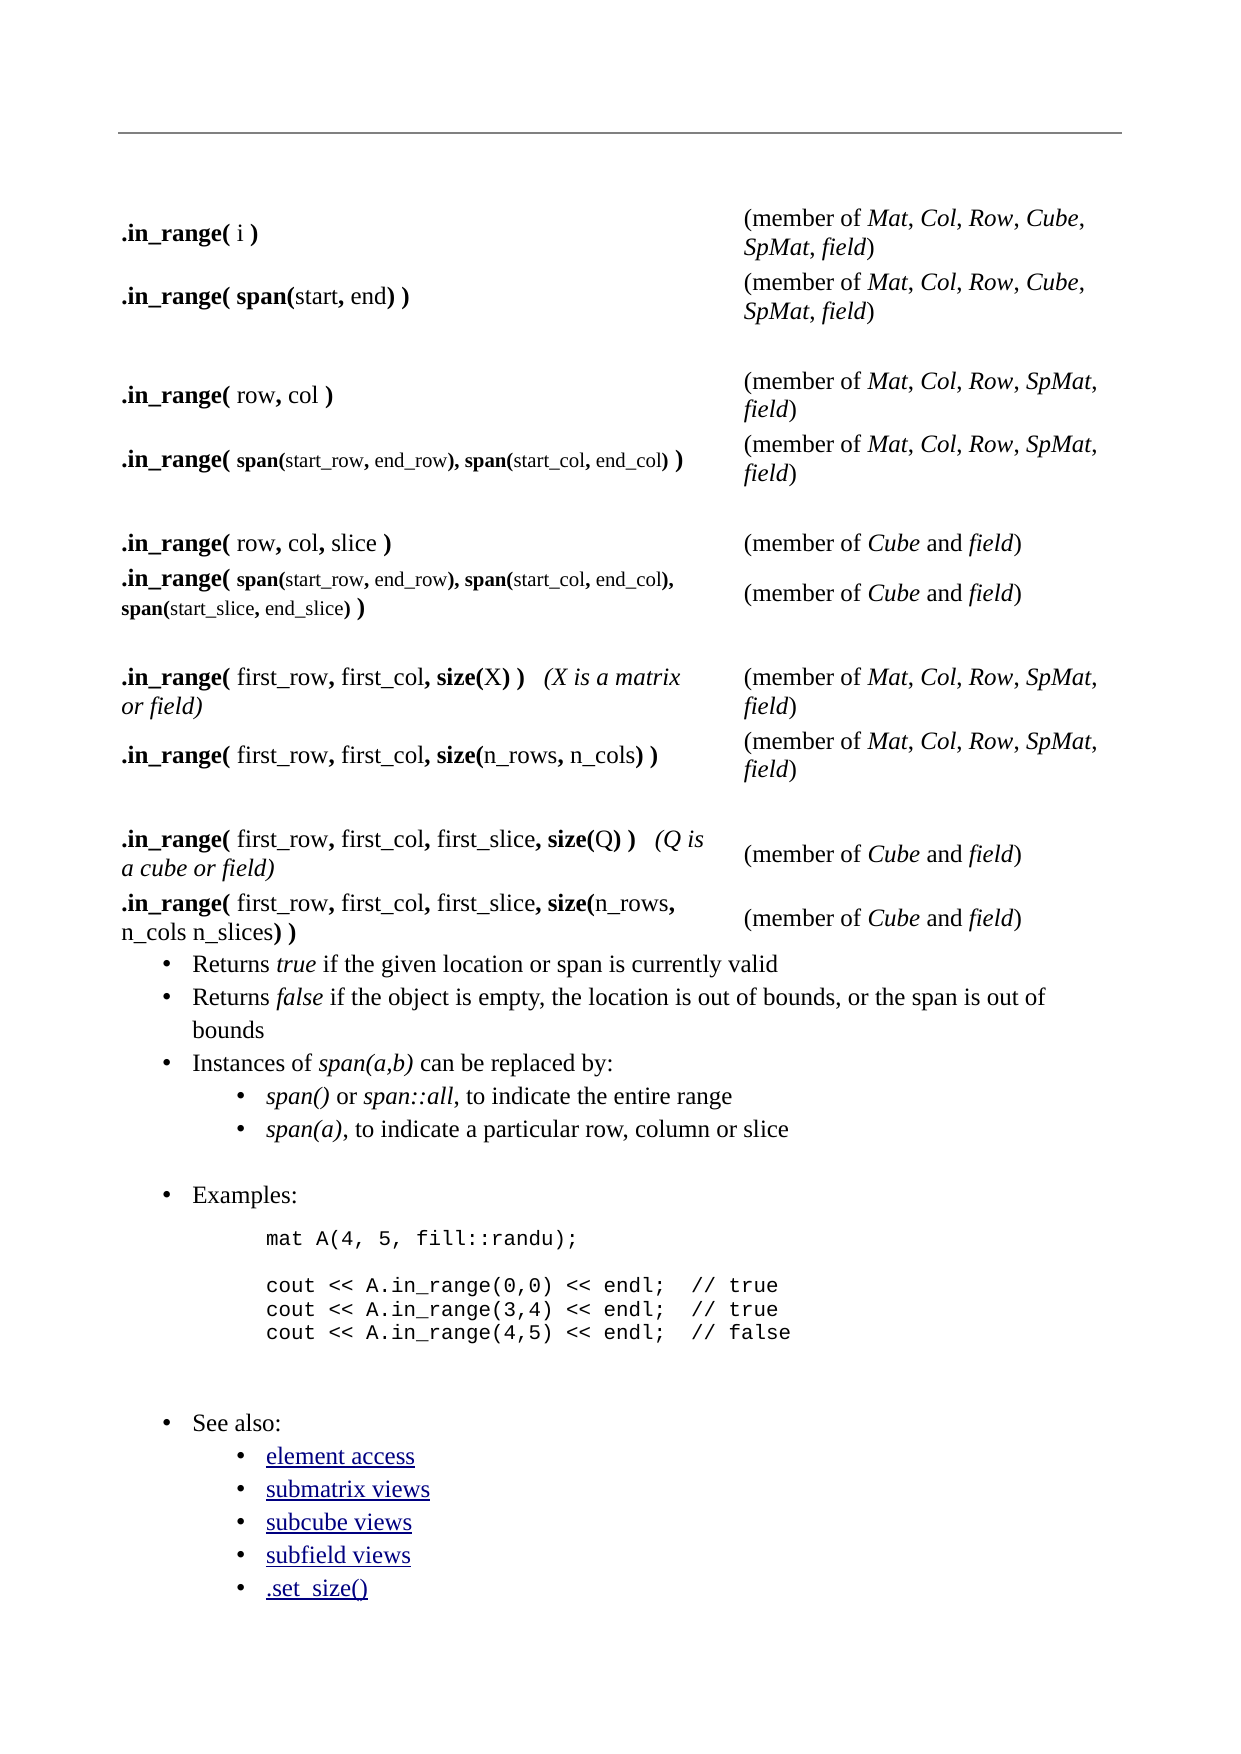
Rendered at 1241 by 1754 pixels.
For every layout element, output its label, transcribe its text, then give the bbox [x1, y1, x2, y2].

table_cell .in_range( first_row, first_col, size(n_rows, n_cols) ) [118, 723, 713, 786]
table_header (member of Mat, Col, Row, Cube, SpMat, field) [741, 200, 1122, 264]
table_cell (member of Mat, Col, Row, SpMat, field) [741, 723, 1122, 786]
table_cell (member of Mat, Col, Row, SpMat, field) [741, 426, 1122, 490]
table_cell .in_range( first_row, first_col, first_slice, size(Q) ) (Q is a cube or field) [118, 821, 713, 885]
list Instances of span(a,b) can be replaced by: [162, 1048, 1122, 1077]
table_cell [713, 264, 725, 328]
list See also: [162, 1408, 1122, 1437]
table_cell .in_range( row, col, slice ) [118, 525, 713, 560]
table_cell (member of Cube and field) [741, 821, 1122, 885]
table_header [713, 200, 725, 264]
table_cell .in_range( row, col ) [118, 363, 713, 426]
table_cell [713, 363, 725, 426]
table_cell [713, 560, 725, 624]
table_cell .in_range( first_row, first_col, size(X) ) (X is a matrix or field) [118, 659, 713, 723]
table_cell [725, 723, 741, 786]
table_cell [725, 363, 741, 426]
table_cell [725, 821, 741, 885]
table_cell [118, 490, 713, 525]
table_cell [725, 560, 741, 624]
table_cell [725, 264, 741, 328]
list subfield views [236, 1541, 1122, 1569]
table_cell (member of Mat, Col, Row, SpMat, field) [741, 659, 1122, 723]
list span(a), to indicate a particular row, column or slice [236, 1114, 1122, 1143]
table_cell (member of Mat, Col, Row, Cube, SpMat, field) [741, 264, 1122, 328]
table_cell [713, 659, 725, 723]
list cout << A.in_range(4,5) << endl; // false [236, 1322, 1122, 1346]
table_cell [725, 426, 741, 490]
table_cell [713, 723, 725, 786]
list .set_size() [236, 1573, 1122, 1602]
list submatrix views [236, 1474, 1122, 1503]
table_cell [725, 659, 741, 723]
list Examples: [162, 1180, 1122, 1209]
list subcube views [236, 1507, 1122, 1536]
table_cell [713, 624, 1122, 659]
list Returns false if the object is empty, the location is out of bounds, or the span is out of bounds [162, 982, 1122, 1044]
table_cell (member of Cube and field) [741, 885, 1122, 949]
table_cell .in_range( first_row, first_col, first_slice, size(n_rows, n_cols n_slices) ) [118, 885, 713, 949]
table_cell .in_range( span(start_row, end_row), span(start_col, end_col), span(start_slice, end_slice) ) [118, 560, 713, 624]
table_cell [118, 328, 713, 363]
list cout << A.in_range(0,0) << endl; // true [236, 1275, 1122, 1299]
table_cell (member of Cube and field) [741, 560, 1122, 624]
table_header [725, 200, 741, 264]
table_cell [118, 624, 713, 659]
table_cell .in_range( span(start_row, end_row), span(start_col, end_col) ) [118, 426, 713, 490]
table_cell (member of Cube and field) [741, 525, 1122, 560]
table_cell [713, 885, 725, 949]
table_cell [713, 525, 725, 560]
table_cell [713, 328, 1122, 363]
table_cell .in_range( span(start, end) ) [118, 264, 713, 328]
list Returns true if the given location or span is currently valid [162, 949, 1122, 978]
table_cell (member of Mat, Col, Row, SpMat, field) [741, 363, 1122, 426]
table_cell [118, 786, 713, 821]
list span() or span::all, to indicate the entire range [236, 1081, 1122, 1110]
table_cell [713, 821, 725, 885]
table_cell [725, 525, 741, 560]
list cout << A.in_range(3,4) << endl; // true [236, 1299, 1122, 1322]
list element access [236, 1441, 1122, 1470]
table_cell [713, 426, 725, 490]
table_cell [713, 490, 1122, 525]
table_cell [713, 786, 1122, 821]
table_header .in_range( i ) [118, 200, 713, 264]
list mat A(4, 5, fill::randu); [236, 1228, 1122, 1251]
table_cell [725, 885, 741, 949]
